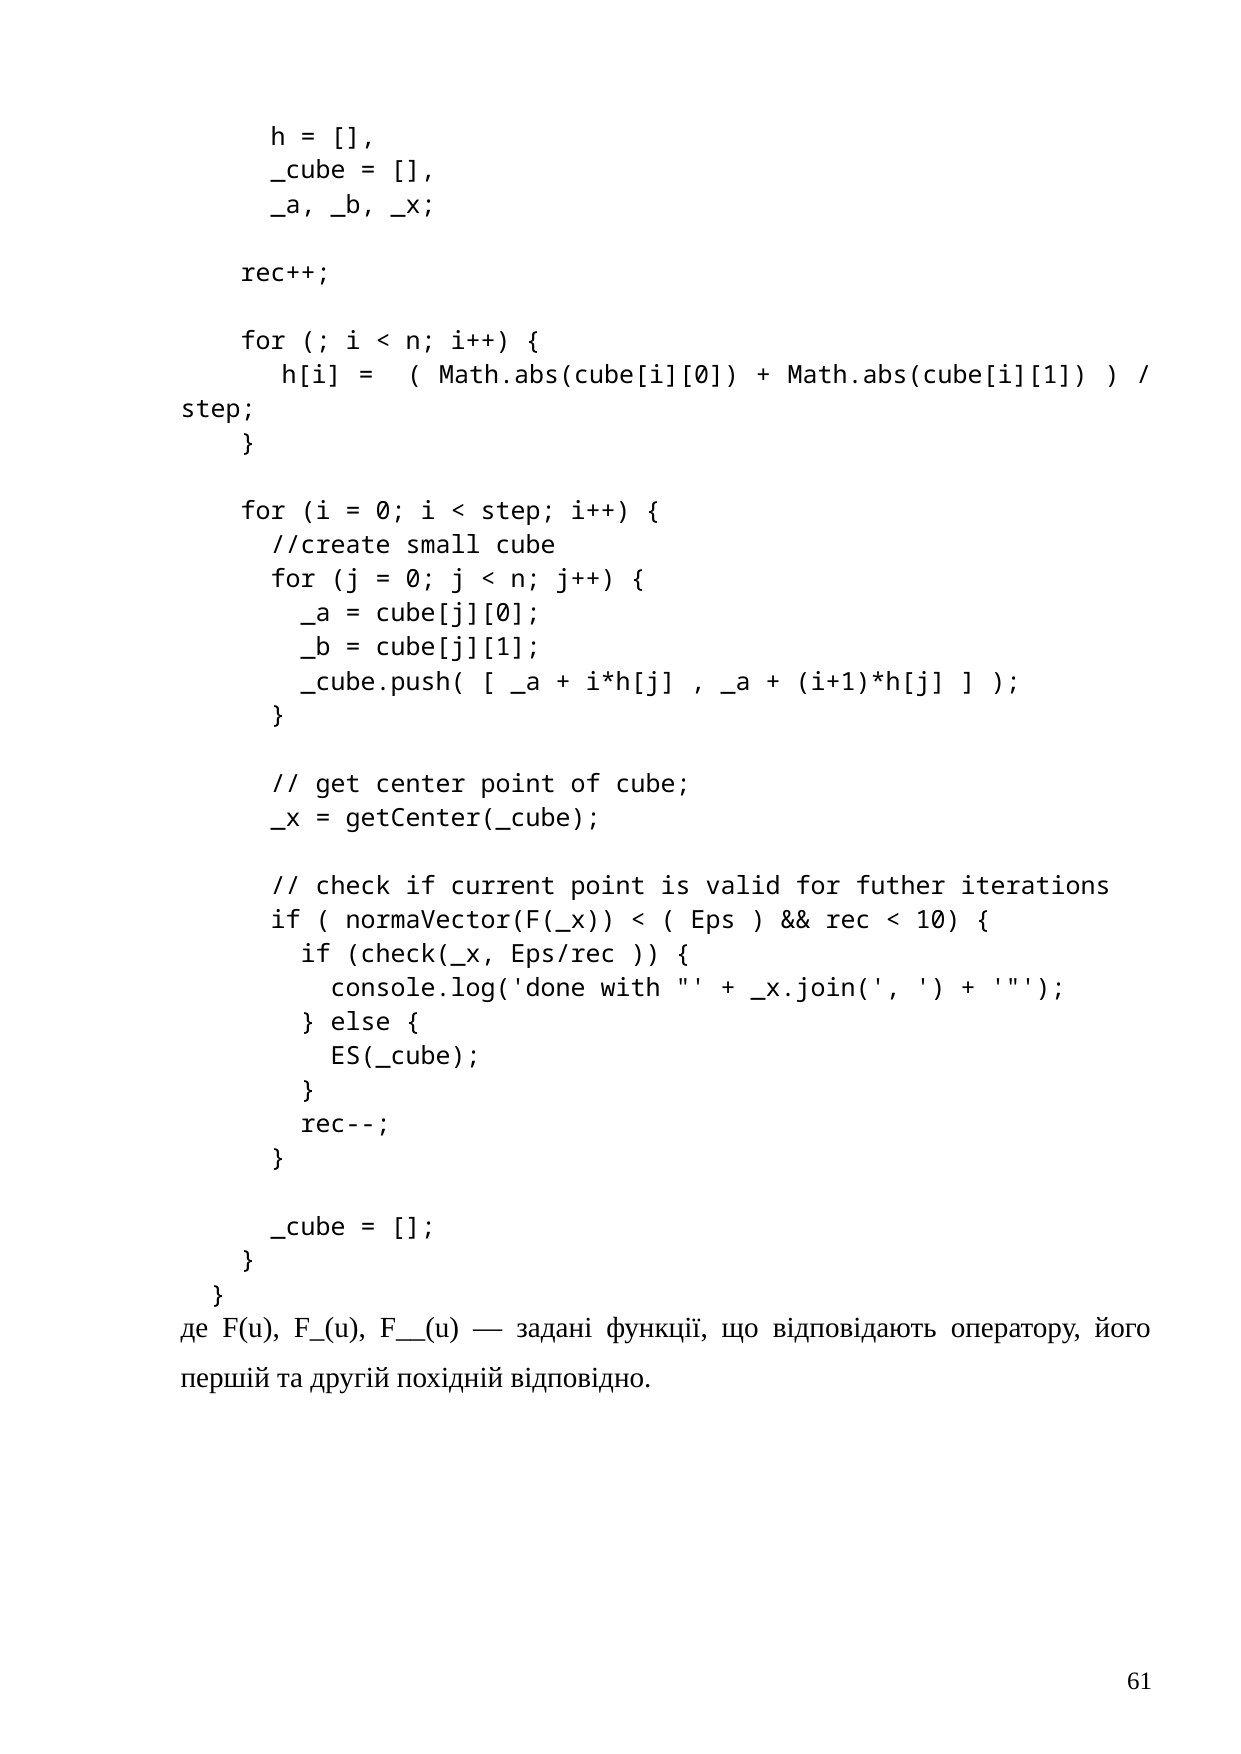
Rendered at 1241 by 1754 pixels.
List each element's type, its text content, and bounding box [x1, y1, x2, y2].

text // check if current point is valid for futher iterations [180, 867, 1152, 902]
text } [180, 425, 1152, 459]
text _cube = []; [180, 1208, 1152, 1242]
text ES(_cube); [180, 1038, 1152, 1072]
text for (j = 0; j < n; j++) { [180, 561, 1152, 595]
text _a, _b, _x; [180, 186, 1152, 220]
text _x = getCenter(_cube); [180, 799, 1152, 833]
text _b = cube[j][1]; [180, 629, 1152, 663]
text console.log('done with "' + _x.join(', ') + '"'); [180, 970, 1152, 1004]
text if (check(_x, Eps/rec )) { [180, 936, 1152, 970]
text if ( normaVector(F(_x)) < ( Eps ) && rec < 10) { [180, 902, 1152, 936]
text rec++; [180, 254, 1152, 288]
text } [180, 1276, 1152, 1310]
text h = [], [180, 118, 1152, 152]
text де F(u), F_(u), F__(u) — задані функції, що відповідають оператору, його першій та другій похідній відповідно. [180, 1310, 1152, 1394]
text //create small cube [180, 527, 1152, 561]
text for (i = 0; i < step; i++) { [180, 493, 1152, 527]
text } [180, 1072, 1152, 1106]
text for (; i < n; i++) { [180, 322, 1152, 357]
text h[i] = ( Math.abs(cube[i][0]) + Math.abs(cube[i][1]) ) / step; [180, 357, 1152, 425]
text _cube.push( [ _a + i*h[j] , _a + (i+1)*h[j] ] ); [180, 663, 1152, 697]
text rec--; [180, 1106, 1152, 1140]
text _a = cube[j][0]; [180, 595, 1152, 629]
text } [180, 1242, 1152, 1276]
text _cube = [], [180, 152, 1152, 186]
text } else { [180, 1004, 1152, 1038]
text } [180, 697, 1152, 731]
text } [180, 1140, 1152, 1174]
text // get center point of cube; [180, 765, 1152, 799]
